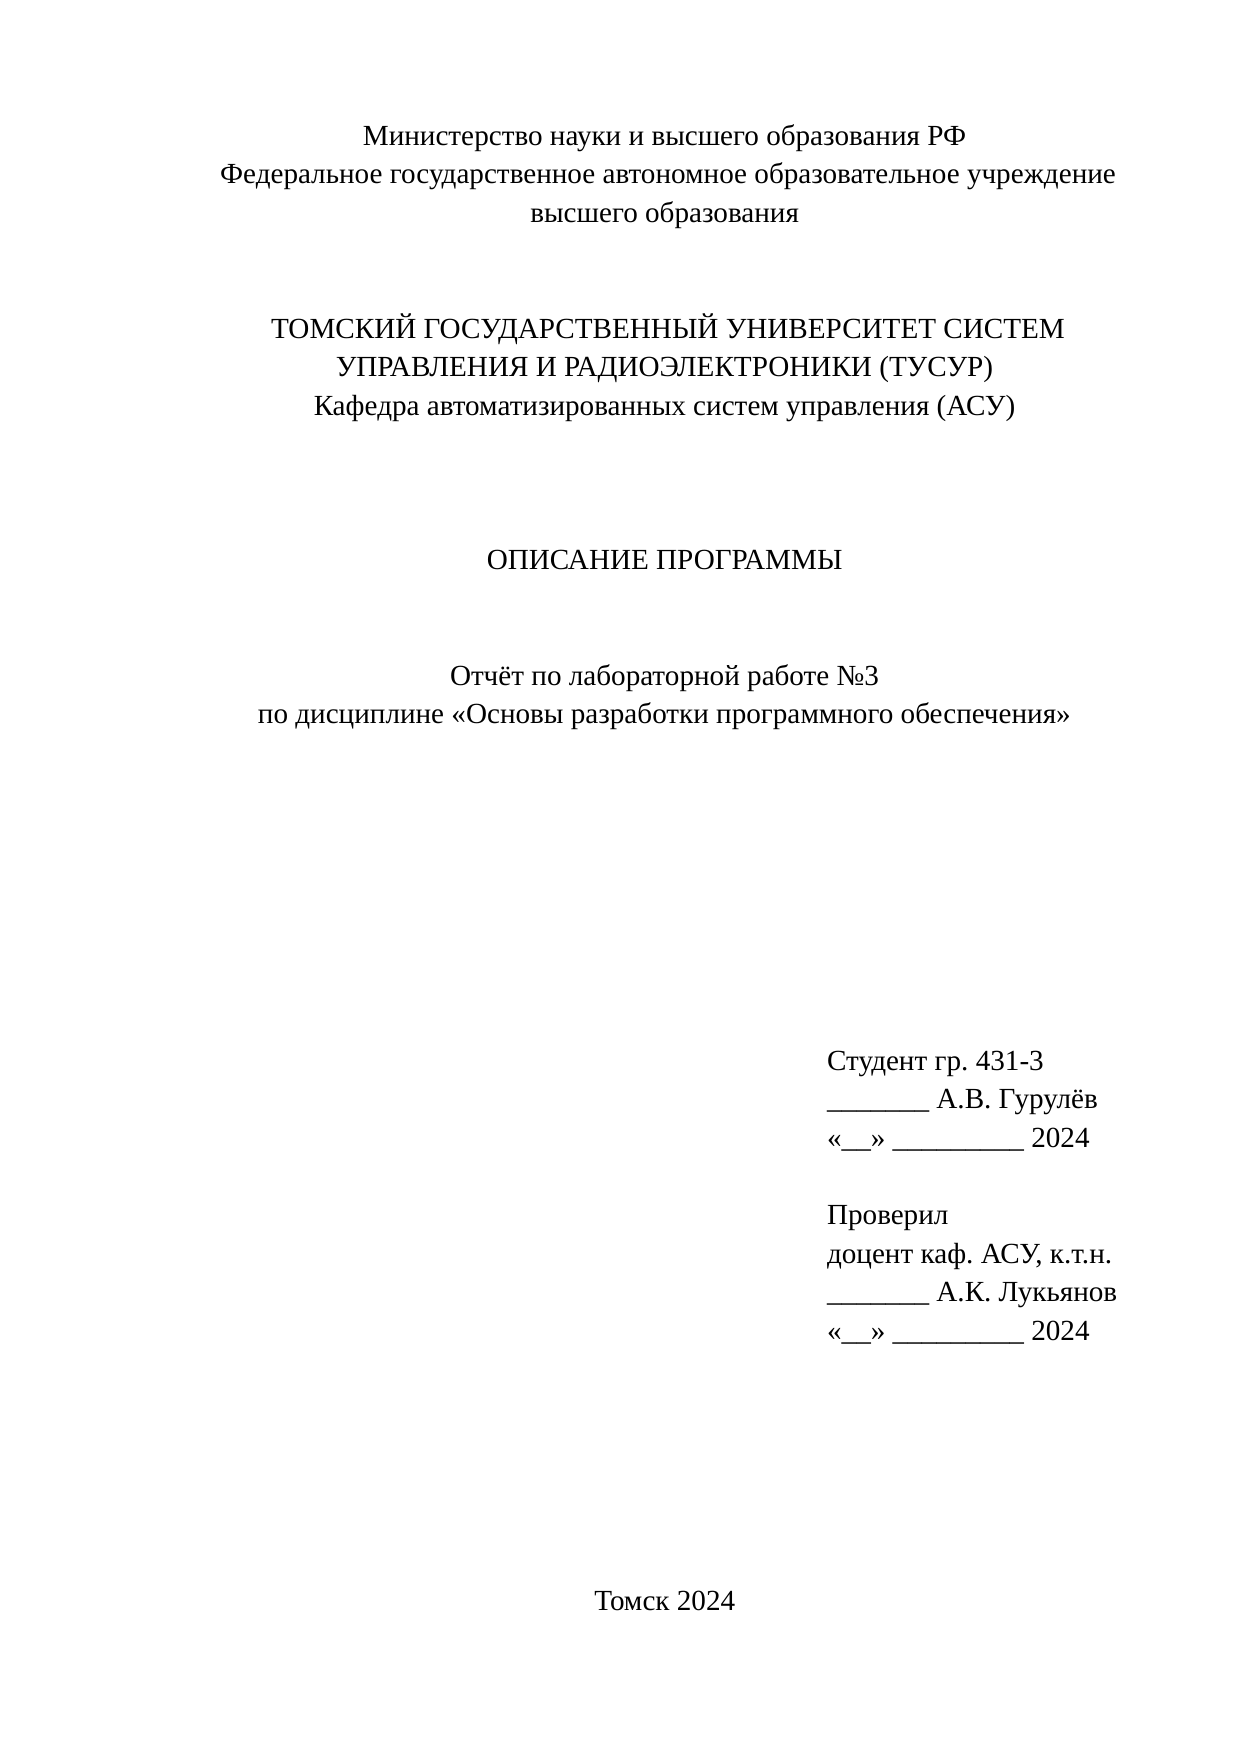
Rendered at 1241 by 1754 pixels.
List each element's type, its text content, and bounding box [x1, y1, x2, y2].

text _______ А.В. Гурулёв [827, 1082, 1152, 1115]
text Отчёт по лабораторной работе №3 по дисциплине «Основы разработки программного обеспечения» [177, 658, 1152, 730]
text ТОМСКИЙ ГОСУДАРСТВЕННЫЙ УНИВЕРСИТЕТ СИСТЕМ УПРАВЛЕНИЯ И РАДИОЭЛЕКТРОНИКИ (ТУСУР) [177, 311, 1152, 383]
text «__» _________ 2024 [827, 1313, 1152, 1346]
text Федеральное государственное автономное образовательное учреждение высшего образования [177, 157, 1152, 229]
text _______ А.К. Лукьянов [827, 1274, 1152, 1308]
text доцент каф. АСУ, к.т.н. [827, 1236, 1152, 1269]
text Проверил [827, 1197, 1152, 1231]
text «__» _________ 2024 [827, 1120, 1152, 1154]
text Министерство науки и высшего образования РФ [177, 118, 1152, 152]
text Описание программы [177, 542, 1152, 576]
text Студент гр. 431-3 [827, 1043, 1152, 1077]
text Кафедра автоматизированных систем управления (АСУ) [177, 388, 1152, 421]
text Томск 2024 [177, 1583, 1152, 1616]
